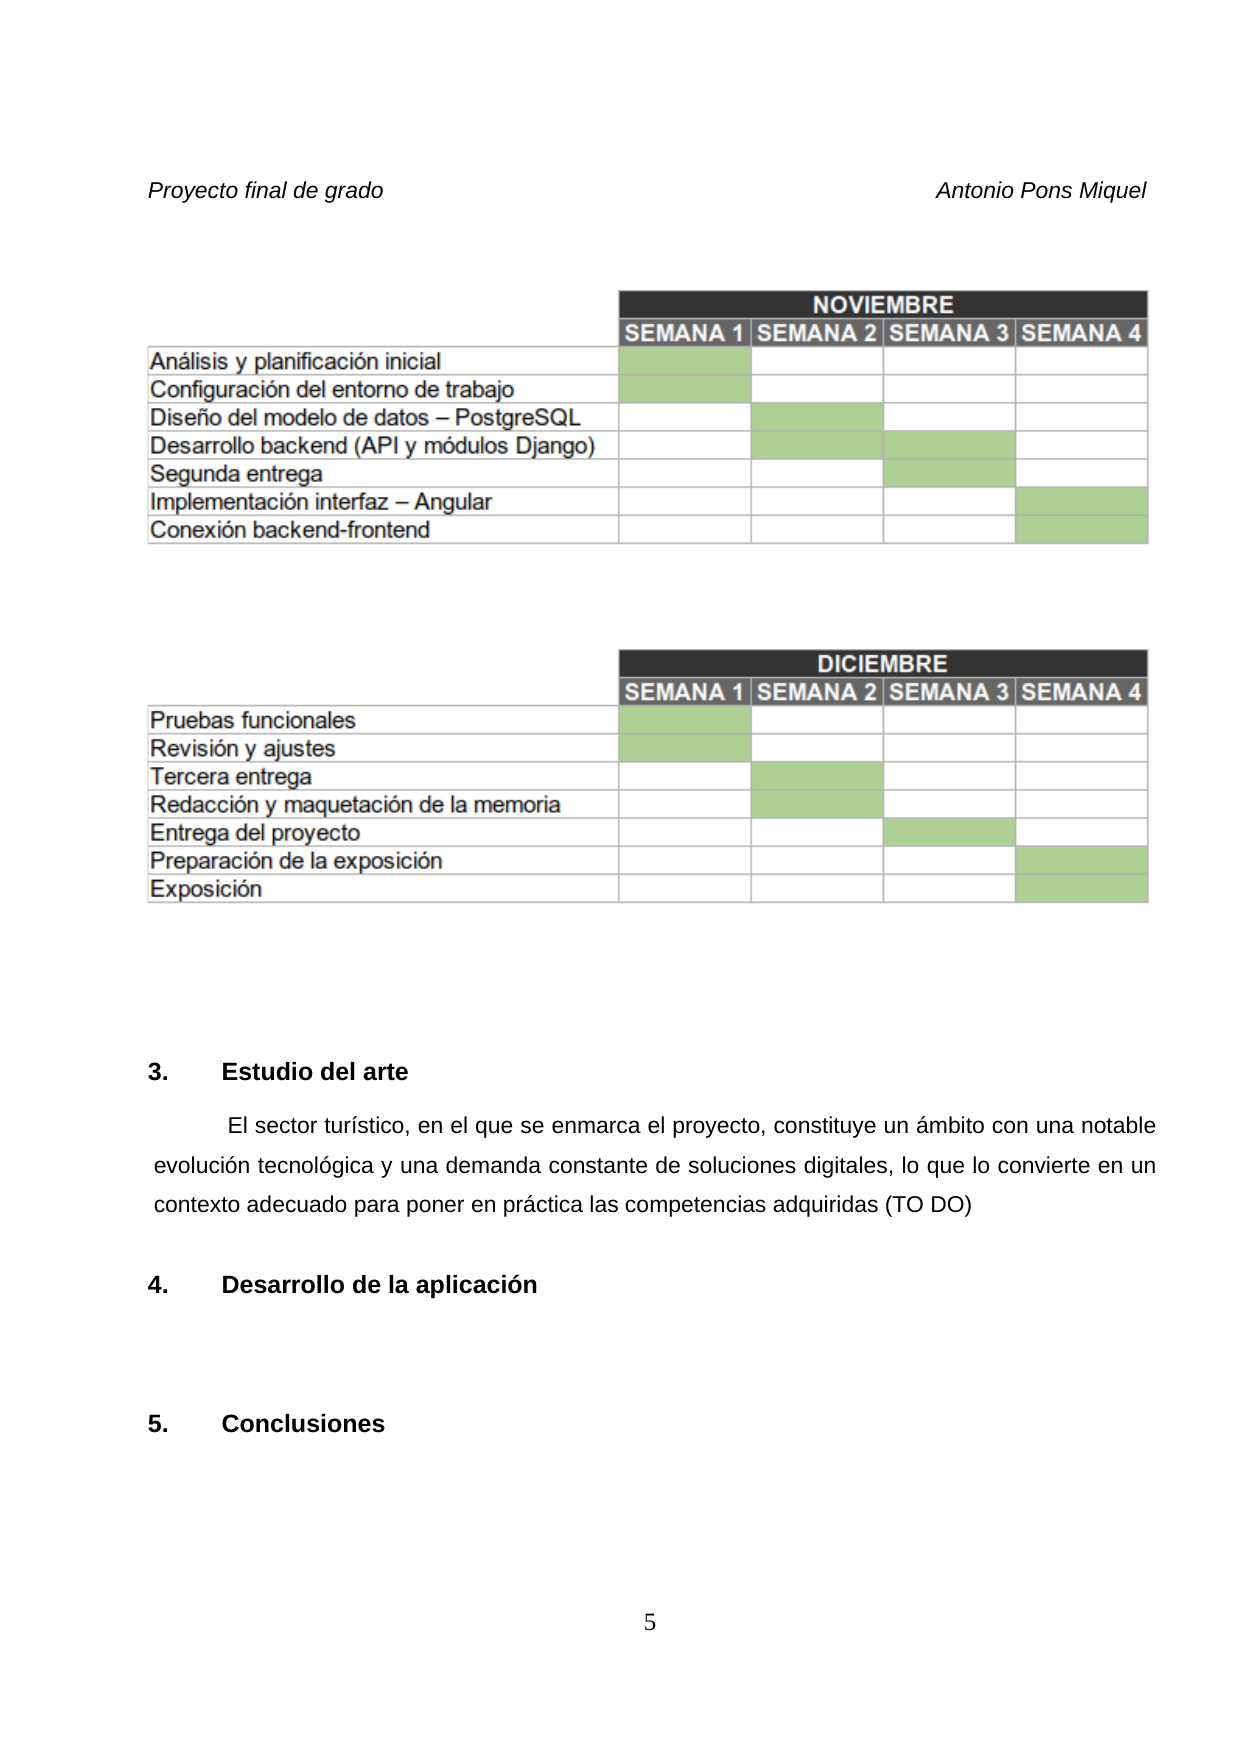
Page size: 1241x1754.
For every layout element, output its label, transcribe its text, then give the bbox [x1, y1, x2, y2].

picture [147, 290, 1152, 549]
text El sector turístico, en el que se enmarca el proyecto, constituye un ámbito con una notable evolución tecnológica y una demanda constante de soluciones digitales, lo que lo convierte en un contexto adecuado para poner en práctica las competencias adquiridas (TO DO) [153, 1112, 1158, 1217]
subtitle Estudio del arte [148, 1057, 1152, 1085]
subtitle Conclusiones [148, 1408, 1152, 1437]
picture [147, 649, 1152, 908]
subtitle Desarrollo de la aplicación [148, 1270, 1152, 1299]
